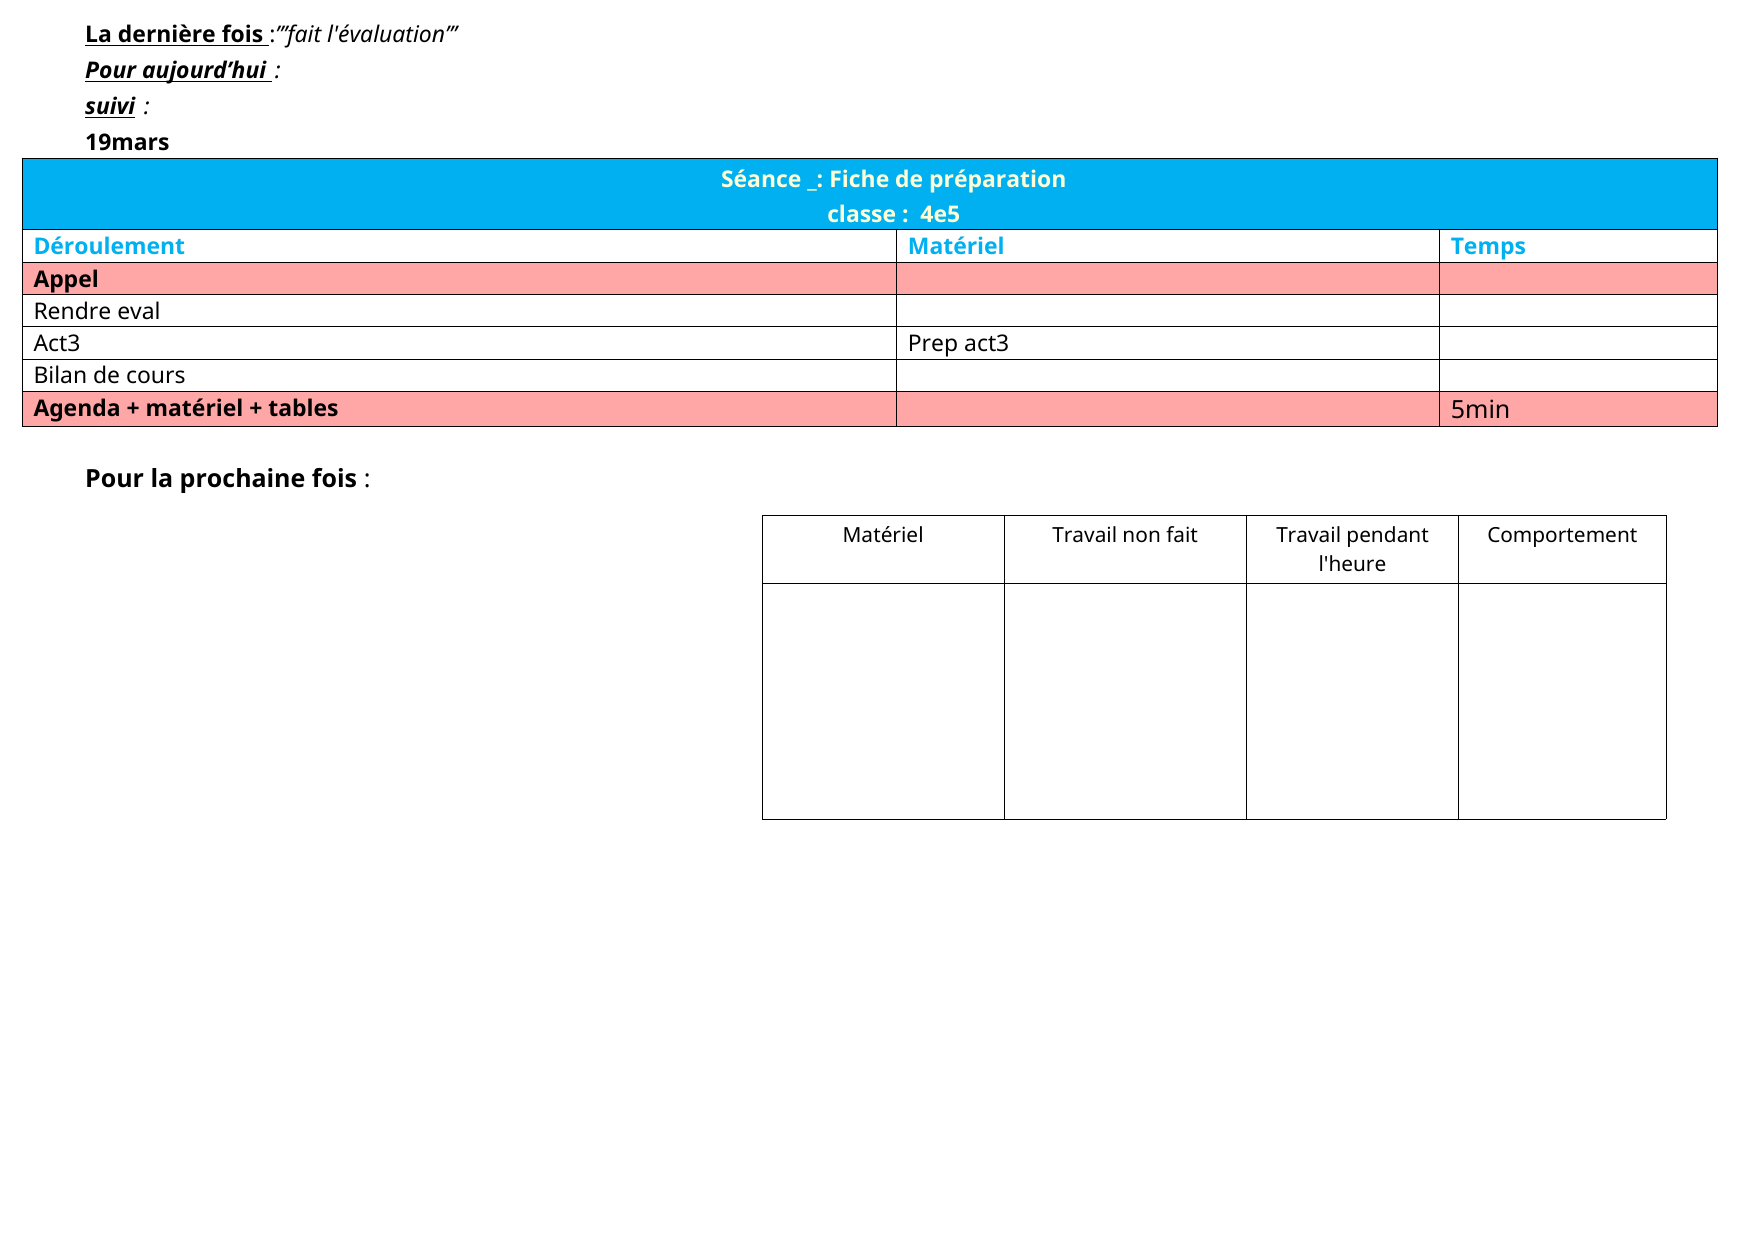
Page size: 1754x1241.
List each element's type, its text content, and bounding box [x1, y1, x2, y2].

table_cell Déroulement [23, 230, 896, 262]
table_cell Rendre eval [23, 295, 896, 326]
table_cell [897, 263, 1439, 294]
table_cell [1440, 263, 1717, 294]
table_cell Bilan de cours [23, 360, 896, 391]
text Pour aujourd’hui : [85, 54, 1745, 86]
table_cell Appel [23, 263, 896, 294]
table_cell [897, 392, 1439, 426]
table_cell [1005, 584, 1246, 818]
table_cell [763, 584, 1004, 818]
table_header Travail pendant l'heure [1247, 516, 1458, 583]
table_cell Act3 [23, 327, 896, 358]
table_cell 5min [1440, 392, 1717, 426]
table_cell [1459, 584, 1666, 818]
table_cell [1440, 360, 1717, 391]
text suivi : [85, 90, 1745, 121]
table_header Travail non fait [1005, 516, 1246, 583]
table_header Comportement [1459, 516, 1666, 583]
table_cell [897, 295, 1439, 326]
table_cell [897, 360, 1439, 391]
table_header Séance _: Fiche de préparation classe : 4e5 [23, 159, 1717, 229]
text La dernière fois :’’’fait l'évaluation’’’ [85, 18, 1745, 49]
table_cell [1440, 327, 1717, 358]
text 19mars [85, 126, 1754, 157]
table_cell Prep act3 [897, 327, 1439, 358]
table_cell Temps [1440, 230, 1717, 262]
table_header Matériel [763, 516, 1004, 583]
table_cell Matériel [897, 230, 1439, 262]
table_cell Agenda + matériel + tables [23, 392, 896, 426]
table_cell [1440, 295, 1717, 326]
table_cell [1247, 584, 1458, 818]
text Pour la prochaine fois : [85, 461, 1745, 495]
